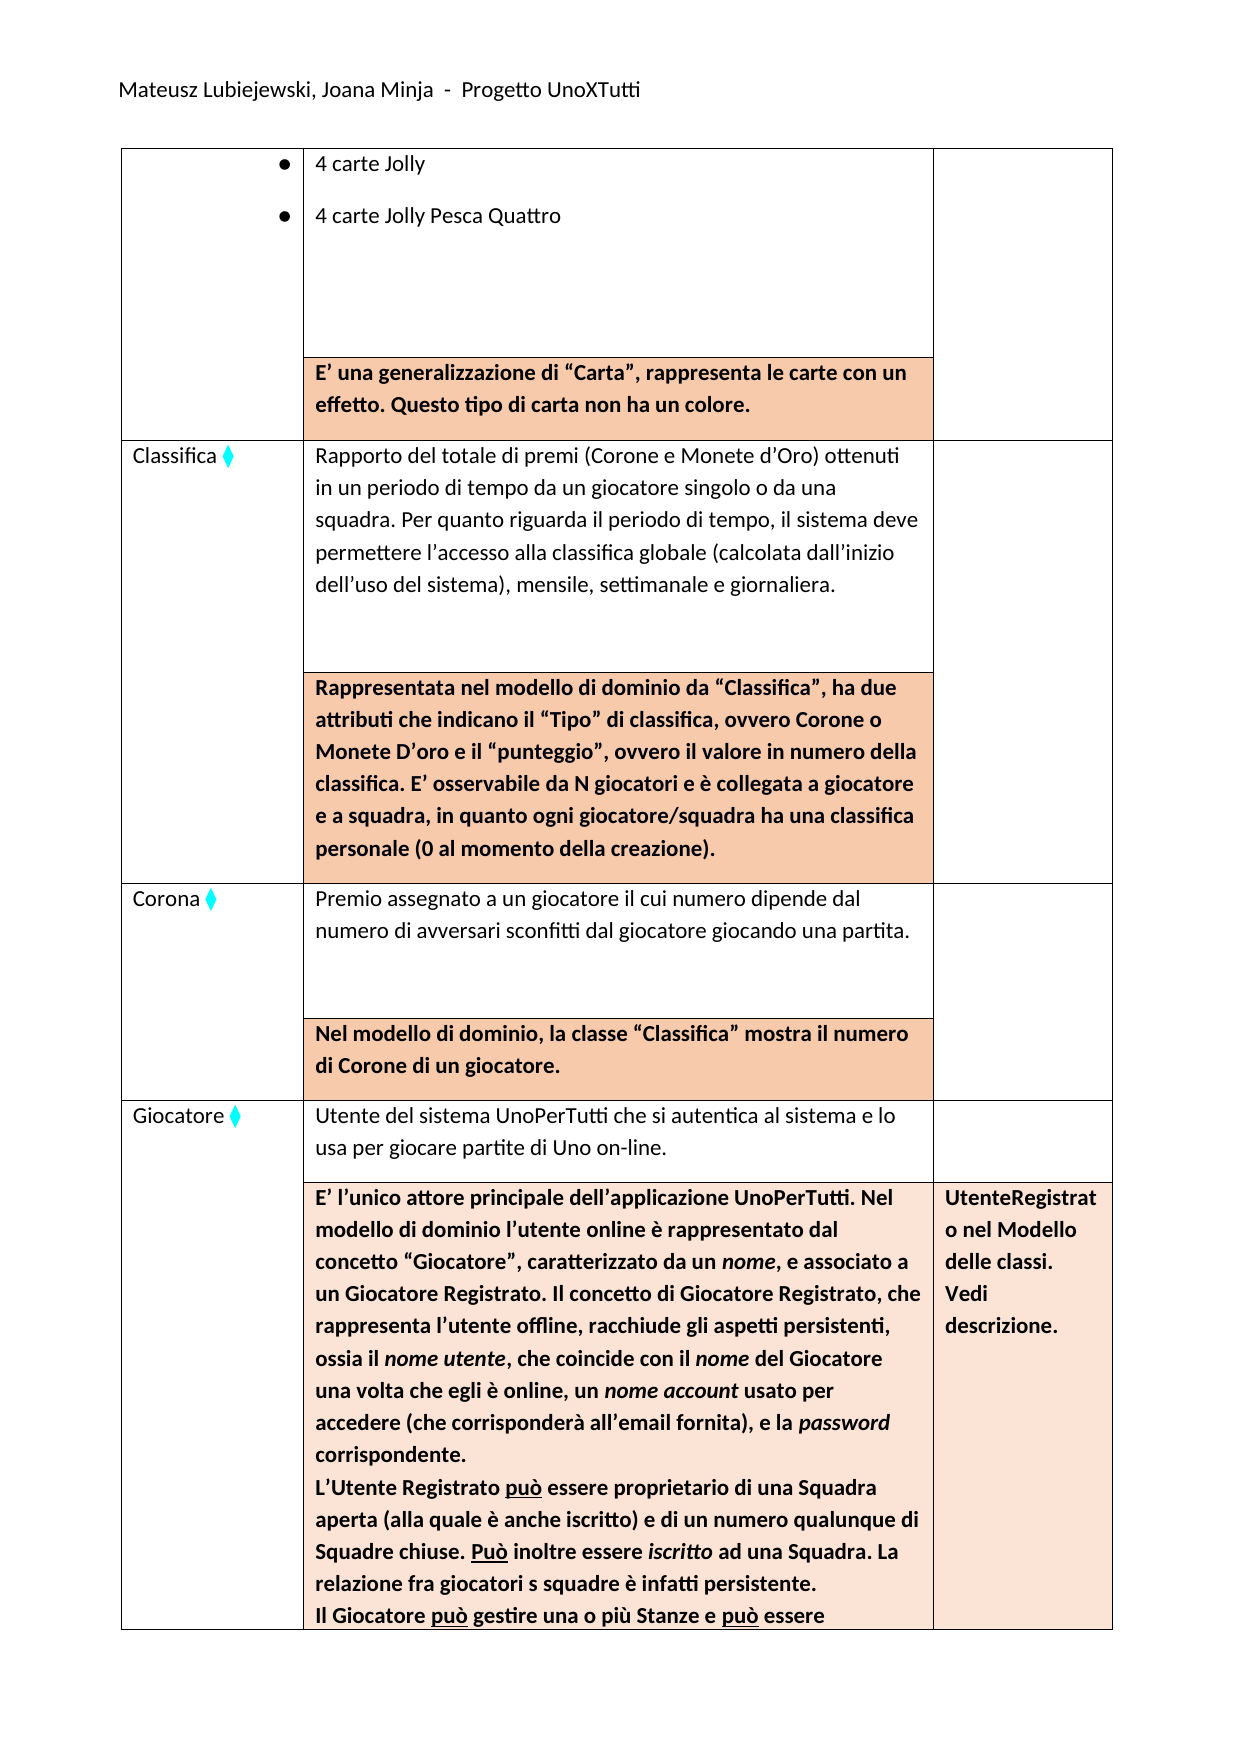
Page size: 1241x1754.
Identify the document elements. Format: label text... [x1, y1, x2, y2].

table_cell Rapporto del totale di premi (Corone e Monete d’Oro) ottenuti in un periodo di tempo da un giocatore singolo o da una squadra. Per quanto riguarda il periodo di tempo, il sistema deve permettere l’accesso alla classifica globale (calcolata dall’inizio dell’uso del sistema), mensile, settimanale e giornaliera. [304, 441, 933, 672]
table_cell Rappresentata nel modello di dominio da “Classifica”, ha due attributi che indicano il “Tipo” di classifica, ovvero Corone o Monete D’oro e il “punteggio”, ovvero il valore in numero della classifica. E’ osservabile da N giocatori e è collegata a giocatore e a squadra, in quanto ogni giocatore/squadra ha una classifica personale (0 al momento della creazione). [304, 673, 933, 883]
table_cell E’ una generalizzazione di “Carta”, rappresenta le carte con un effetto. Questo tipo di carta non ha un colore. [304, 358, 933, 440]
table_cell Premio assegnato a un giocatore il cui numero dipende dal numero di avversari sconfitti dal giocatore giocando una partita. [304, 884, 933, 1018]
table_cell Utente del sistema UnoPerTutti che si autentica al sistema e lo usa per giocare partite di Uno on-line. [304, 1101, 933, 1182]
table_cell [934, 884, 1112, 1100]
table_cell 4 carte Jolly 4 carte Jolly Pesca Quattro [304, 149, 933, 357]
table_cell Giocatore ⧫ [122, 1101, 303, 1629]
table_cell [934, 1101, 1112, 1182]
table_cell UtenteRegistrato nel Modello delle classi. Vedi descrizione. [934, 1183, 1112, 1629]
table_cell Classifica ⧫ [122, 441, 303, 883]
table_cell E’ l’unico attore principale dell’applicazione UnoPerTutti. Nel modello di dominio l’utente online è rappresentato dal concetto “Giocatore”, caratterizzato da un nome, e associato a un Giocatore Registrato. Il concetto di Giocatore Registrato, che rappresenta l’utente offline, racchiude gli aspetti persistenti, ossia il nome utente, che coincide con il nome del Giocatore una volta che egli è online, un nome account usato per accedere (che corrisponderà all’email fornita), e la password corrispondente. L’Utente Registrato può essere proprietario di una Squadra aperta (alla quale è anche iscritto) e di un numero qualunque di Squadre chiuse. Può inoltre essere iscritto ad una Squadra. La relazione fra giocatori s squadre è infatti persistente. Il Giocatore può gestire una o più Stanze e può essere [304, 1183, 933, 1629]
table_cell [934, 441, 1112, 883]
table_cell Nel modello di dominio, la classe “Classifica” mostra il numero di Corone di un giocatore. [304, 1019, 933, 1100]
table_cell [934, 149, 1112, 440]
table_cell Corona ⧫ [122, 884, 303, 1100]
table_cell Carta Jolly ⧫ [122, 149, 303, 440]
